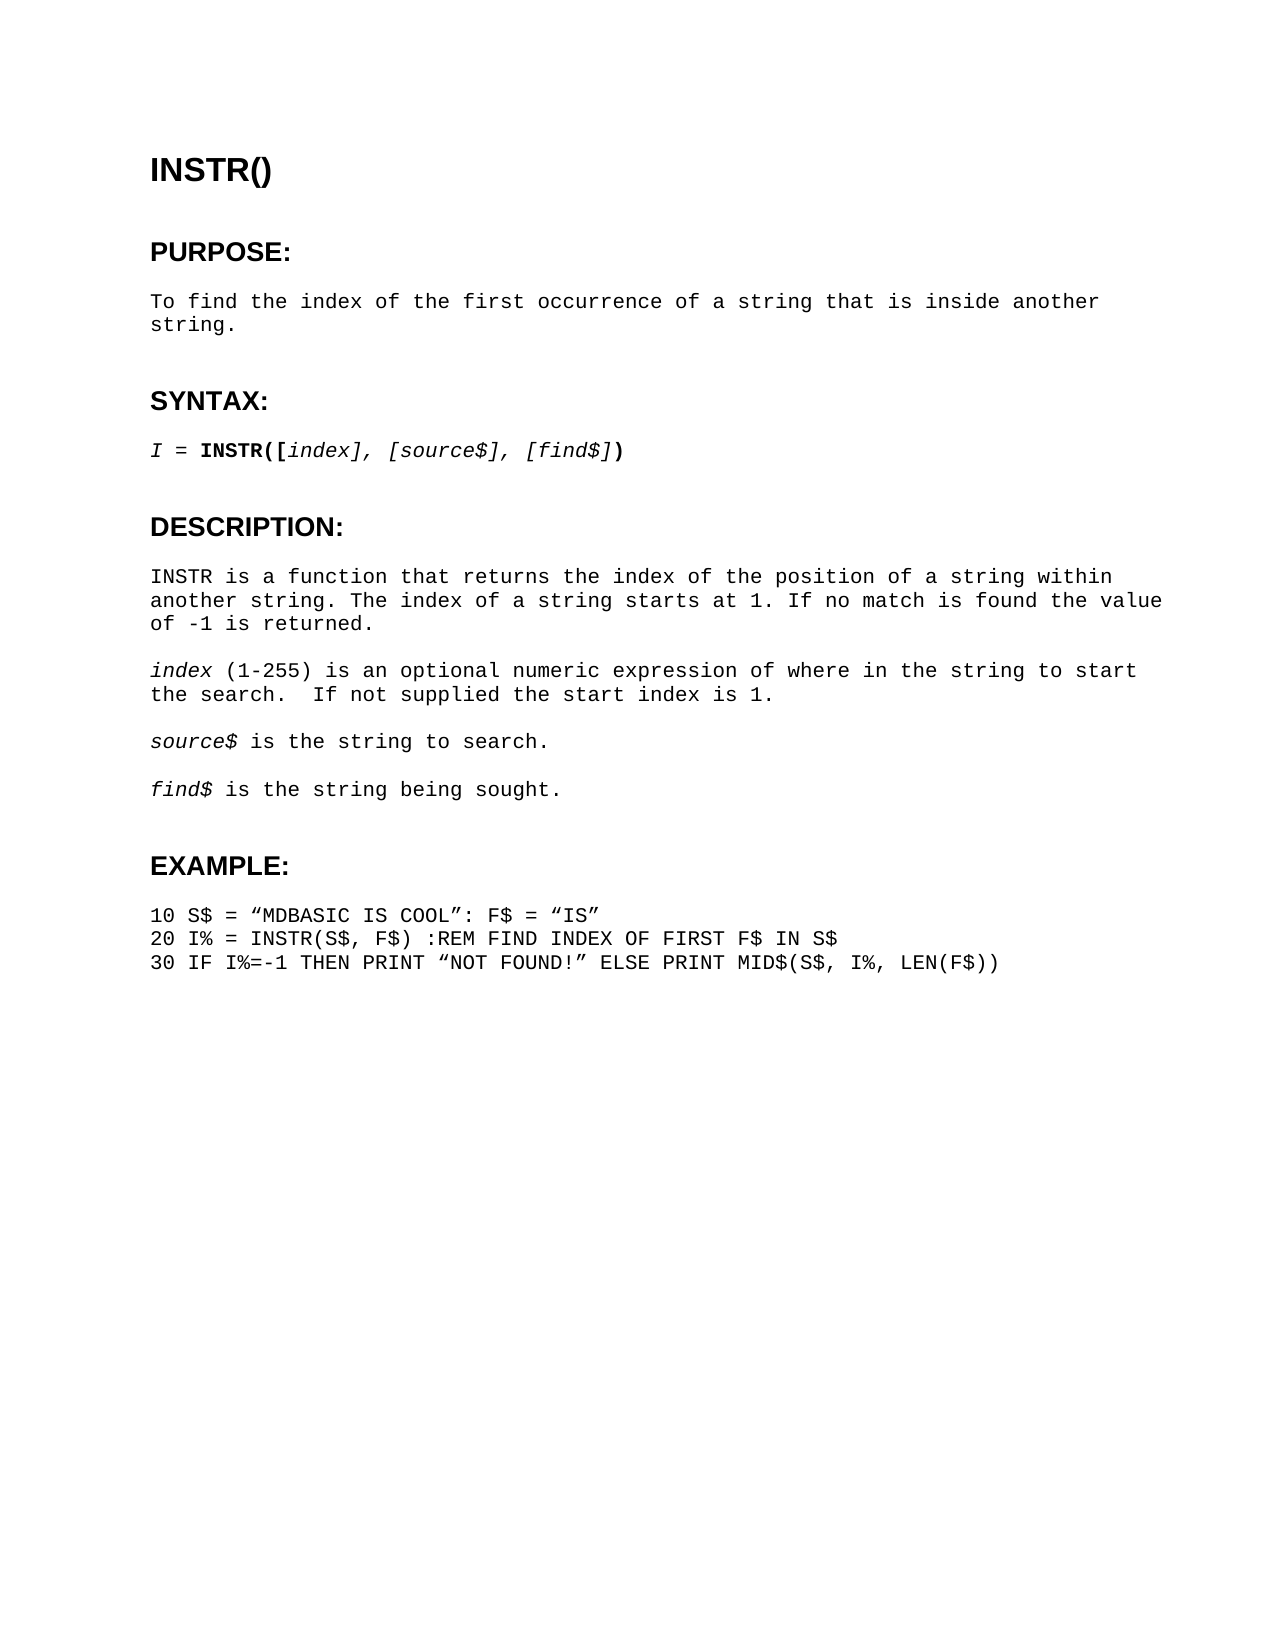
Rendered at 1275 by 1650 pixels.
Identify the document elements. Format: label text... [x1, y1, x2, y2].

text 30 IF I%=-1 THEN PRINT “NOT FOUND!” ELSE PRINT MID$(S$, I%, LEN(F$)) [150, 952, 1162, 976]
text 20 I% = INSTR(S$, F$) :REM FIND INDEX OF FIRST F$ IN S$ [150, 928, 1162, 952]
text EXAMPLE: [150, 850, 1162, 881]
text 10 S$ = “MDBASIC IS COOL”: F$ = “IS” [150, 904, 1162, 928]
text I = INSTR([index], [source$], [find$]) [150, 440, 1162, 464]
text find$ is the string being sought. [150, 779, 1162, 802]
text INSTR() [150, 150, 1162, 188]
text To find the index of the first occurrence of a string that is inside another string. [150, 291, 1162, 338]
text index (1-255) is an optional numeric expression of where in the string to start the search. If not supplied the start index is 1. [150, 661, 1162, 708]
text DESCRIPTION: [150, 511, 1162, 542]
text PURPOSE: [150, 236, 1162, 267]
text source$ is the string to search. [150, 731, 1162, 755]
text INSTR is a function that returns the index of the position of a string within another string. The index of a string starts at 1. If no match is found the value of -1 is returned. [150, 566, 1162, 637]
text SYNTAX: [150, 385, 1162, 416]
